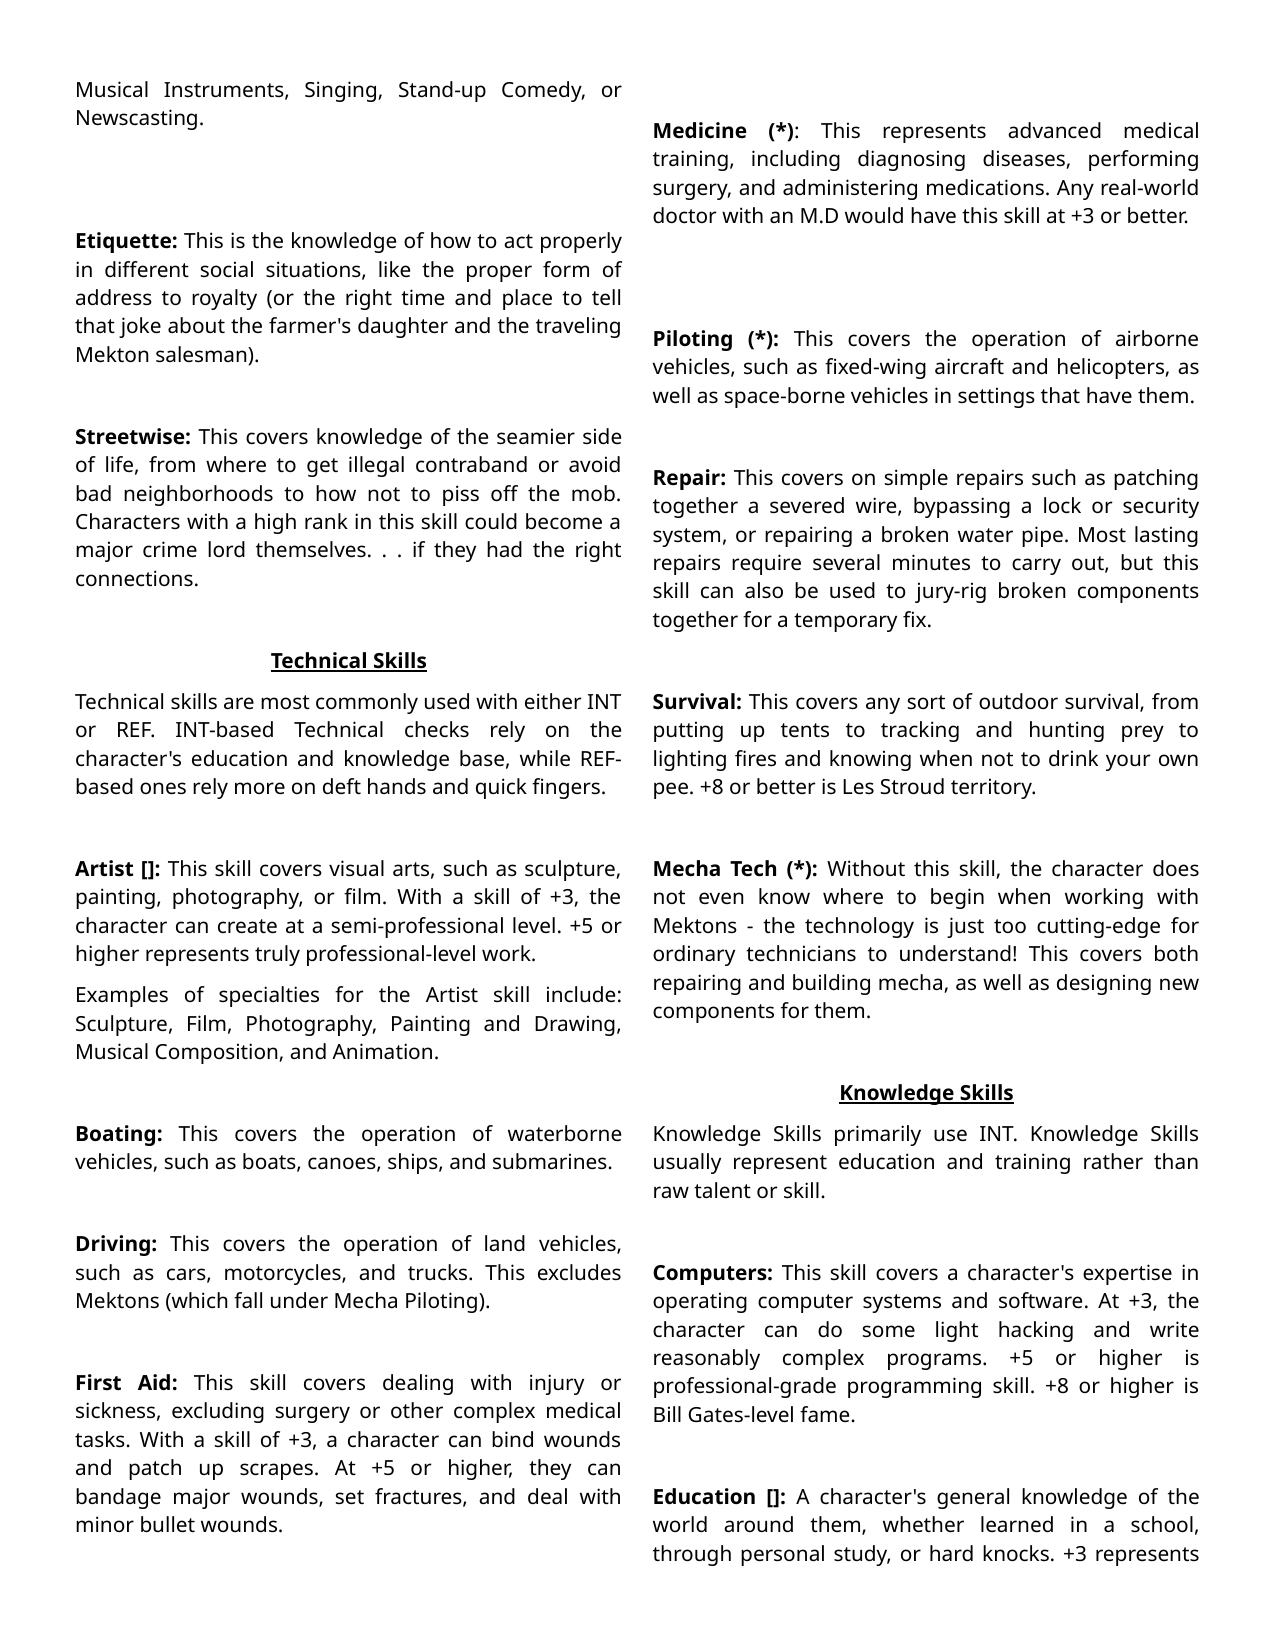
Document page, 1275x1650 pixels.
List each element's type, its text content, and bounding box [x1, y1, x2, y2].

text Medicine (*): This represents advanced medical training, including diagnosing diseases, performing surgery, and administering medications. Any real-world doctor with an M.D would have this skill at +3 or better. [652, 116, 1200, 230]
text Knowledge Skills primarily use INT. Knowledge Skills usually represent education and training rather than raw talent or skill. [652, 1119, 1200, 1204]
text Etiquette: This is the knowledge of how to act properly in different social situations, like the proper form of address to royalty (or the right time and place to tell that joke about the farmer's daughter and the traveling Mekton salesman). [75, 226, 622, 368]
text Driving: This covers the operation of land vehicles, such as cars, motorcycles, and trucks. This excludes Mektons (which fall under Mecha Piloting). [75, 1229, 622, 1315]
text Piloting (*): This covers the operation of airborne vehicles, such as fixed-wing aircraft and helicopters, as well as space-borne vehicles in settings that have them. [652, 324, 1200, 409]
text Survival: This covers any sort of outdoor survival, from putting up tents to tracking and hunting prey to lighting fires and knowing when not to drink your own pee. +8 or better is Les Stroud territory. [652, 687, 1200, 801]
text Technical Skills [75, 646, 622, 674]
text Technical skills are most commonly used with either INT or REF. INT-based Technical checks rely on the character's education and knowledge base, while REF-based ones rely more on deft hands and quick fingers. [75, 687, 622, 801]
text Mecha Tech (*): Without this skill, the character does not even know where to begin when working with Mektons - the technology is just too cutting-edge for ordinary technicians to understand! This covers both repairing and building mecha, as well as designing new components for them. [652, 854, 1200, 1025]
text Repair: This covers on simple repairs such as patching together a severed wire, bypassing a lock or security system, or repairing a broken water pipe. Most lasting repairs require several minutes to carry out, but this skill can also be used to jury-rig broken components together for a temporary fix. [652, 463, 1200, 633]
text Artist []: This skill covers visual arts, such as sculpture, painting, photography, or film. With a skill of +3, the character can create at a semi-professional level. +5 or higher represents truly professional-level work. [75, 854, 622, 968]
text Boating: This covers the operation of waterborne vehicles, such as boats, canoes, ships, and submarines. [75, 1119, 622, 1176]
text Examples of specialties for the Artist skill include: Sculpture, Film, Photography, Painting and Drawing, Musical Composition, and Animation. [75, 980, 622, 1066]
text First Aid: This skill covers dealing with injury or sickness, excluding surgery or other complex medical tasks. With a skill of +3, a character can bind wounds and patch up scrapes. At +5 or higher, they can bandage major wounds, set fractures, and deal with minor bullet wounds. [75, 1368, 622, 1539]
text Musical Instruments, Singing, Stand-up Comedy, or Newscasting. [75, 75, 622, 132]
text Computers: This skill covers a character's expertise in operating computer systems and software. At +3, the character can do some light hacking and write reasonably complex programs. +5 or higher is professional-grade programming skill. +8 or higher is Bill Gates-level fame. [652, 1258, 1200, 1428]
text Knowledge Skills [652, 1078, 1200, 1107]
text Education []: A character's general knowledge of the world around them, whether learned in a school, through personal study, or hard knocks. +3 represents [652, 1482, 1200, 1567]
text Streetwise: This covers knowledge of the seamier side of life, from where to get illegal contraband or avoid bad neighborhoods to how not to piss off the mob. Characters with a high rank in this skill could become a major crime lord themselves. . . if they had the right connections. [75, 422, 622, 592]
